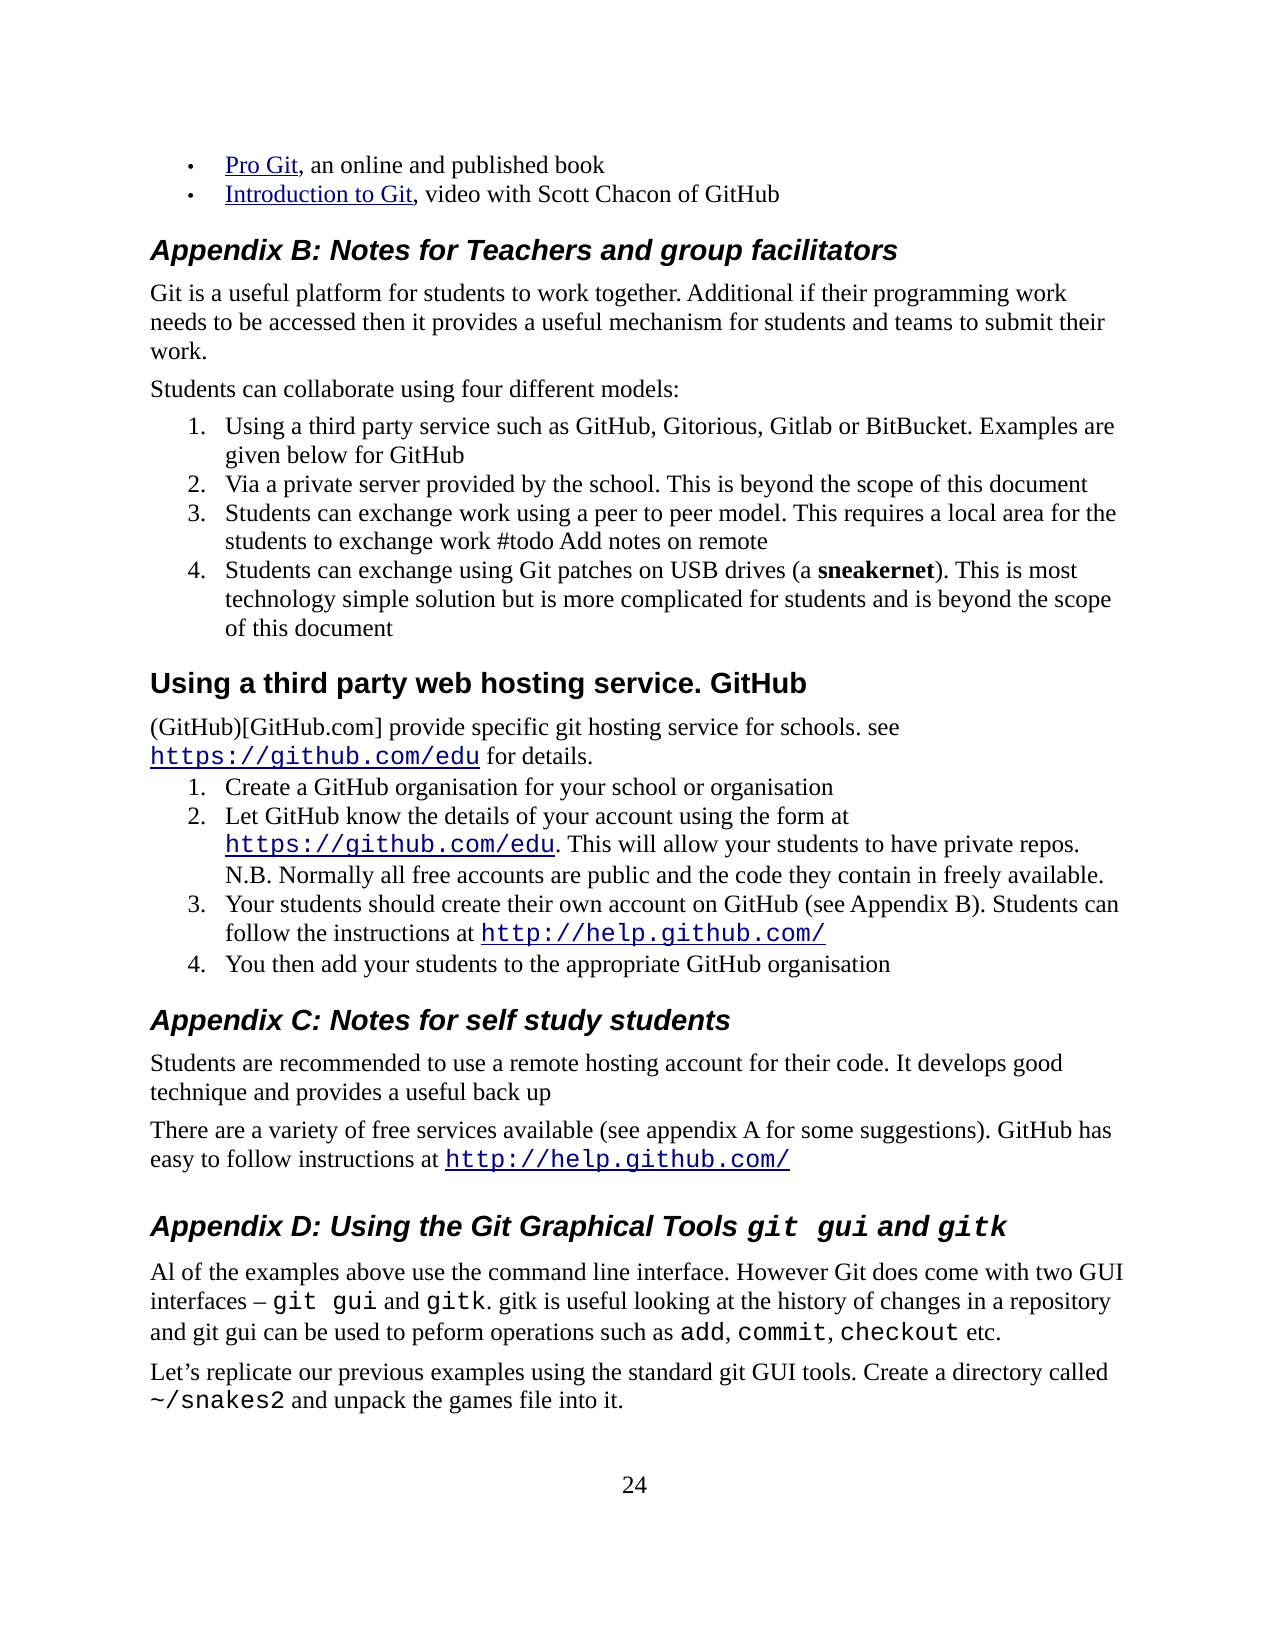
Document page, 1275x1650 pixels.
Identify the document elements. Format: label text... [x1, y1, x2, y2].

list You then add your students to the appropriate GitHub organisation [187, 949, 1125, 977]
subtitle Using a third party web hosting service. GitHub [150, 666, 1125, 700]
subtitle Appendix D: Using the Git Graphical Tools git gui and gitk [150, 1208, 1125, 1245]
text (GitHub)[GitHub.com] provide specific git hosting service for schools. see https://github.com/edu for details. [150, 712, 1125, 772]
list Your students should create their own account on GitHub (see Appendix B). Students can follow the instructions at http://help.github.com/ [187, 889, 1125, 949]
list Introduction to Git, video with Scott Chacon of GitHub [187, 179, 1125, 207]
text Al of the examples above use the command line interface. However Git does come with two GUI interfaces – git gui and gitk. gitk is useful looking at the history of changes in a repository and git gui can be used to peform operations such as add, commit, checkout etc. [150, 1257, 1125, 1348]
text Students are recommended to use a remote hosting account for their code. It develops good technique and provides a useful back up [150, 1048, 1125, 1106]
subtitle Appendix C: Notes for self study students [150, 1002, 1125, 1036]
list Students can exchange work using a peer to peer model. This requires a local area for the students to exchange work #todo Add notes on remote [187, 498, 1125, 555]
list Create a GitHub organisation for your school or organisation [187, 772, 1125, 801]
text There are a variety of free services available (see appendix A for some suggestions). GitHub has easy to follow instructions at http://help.github.com/ [150, 1115, 1125, 1174]
subtitle Appendix B: Notes for Teachers and group facilitators [150, 232, 1125, 266]
list Students can exchange using Git patches on USB drives (a sneakernet). This is most technology simple solution but is more complicated for students and is beyond the scope of this document [187, 555, 1125, 641]
list Pro Git, an online and published book [187, 150, 1125, 179]
text Git is a useful platform for students to work together. Additional if their programming work needs to be accessed then it provides a useful mechanism for students and teams to submit their work. [150, 278, 1125, 365]
text Let’s replicate our previous examples using the standard git GUI tools. Create a directory called ~/snakes2 and unpack the games file into it. [150, 1357, 1125, 1416]
list Let GitHub know the details of your account using the form at https://github.com/edu. This will allow your students to have private repos. N.B. Normally all free accounts are public and the code they contain in freely available. [187, 801, 1125, 889]
list Using a third party service such as GitHub, Gitorious, Gitlab or BitBucket. Examples are given below for GitHub [187, 411, 1125, 469]
list Via a private server provided by the school. This is beyond the scope of this document [187, 469, 1125, 498]
text Students can collaborate using four different models: [150, 374, 1125, 402]
